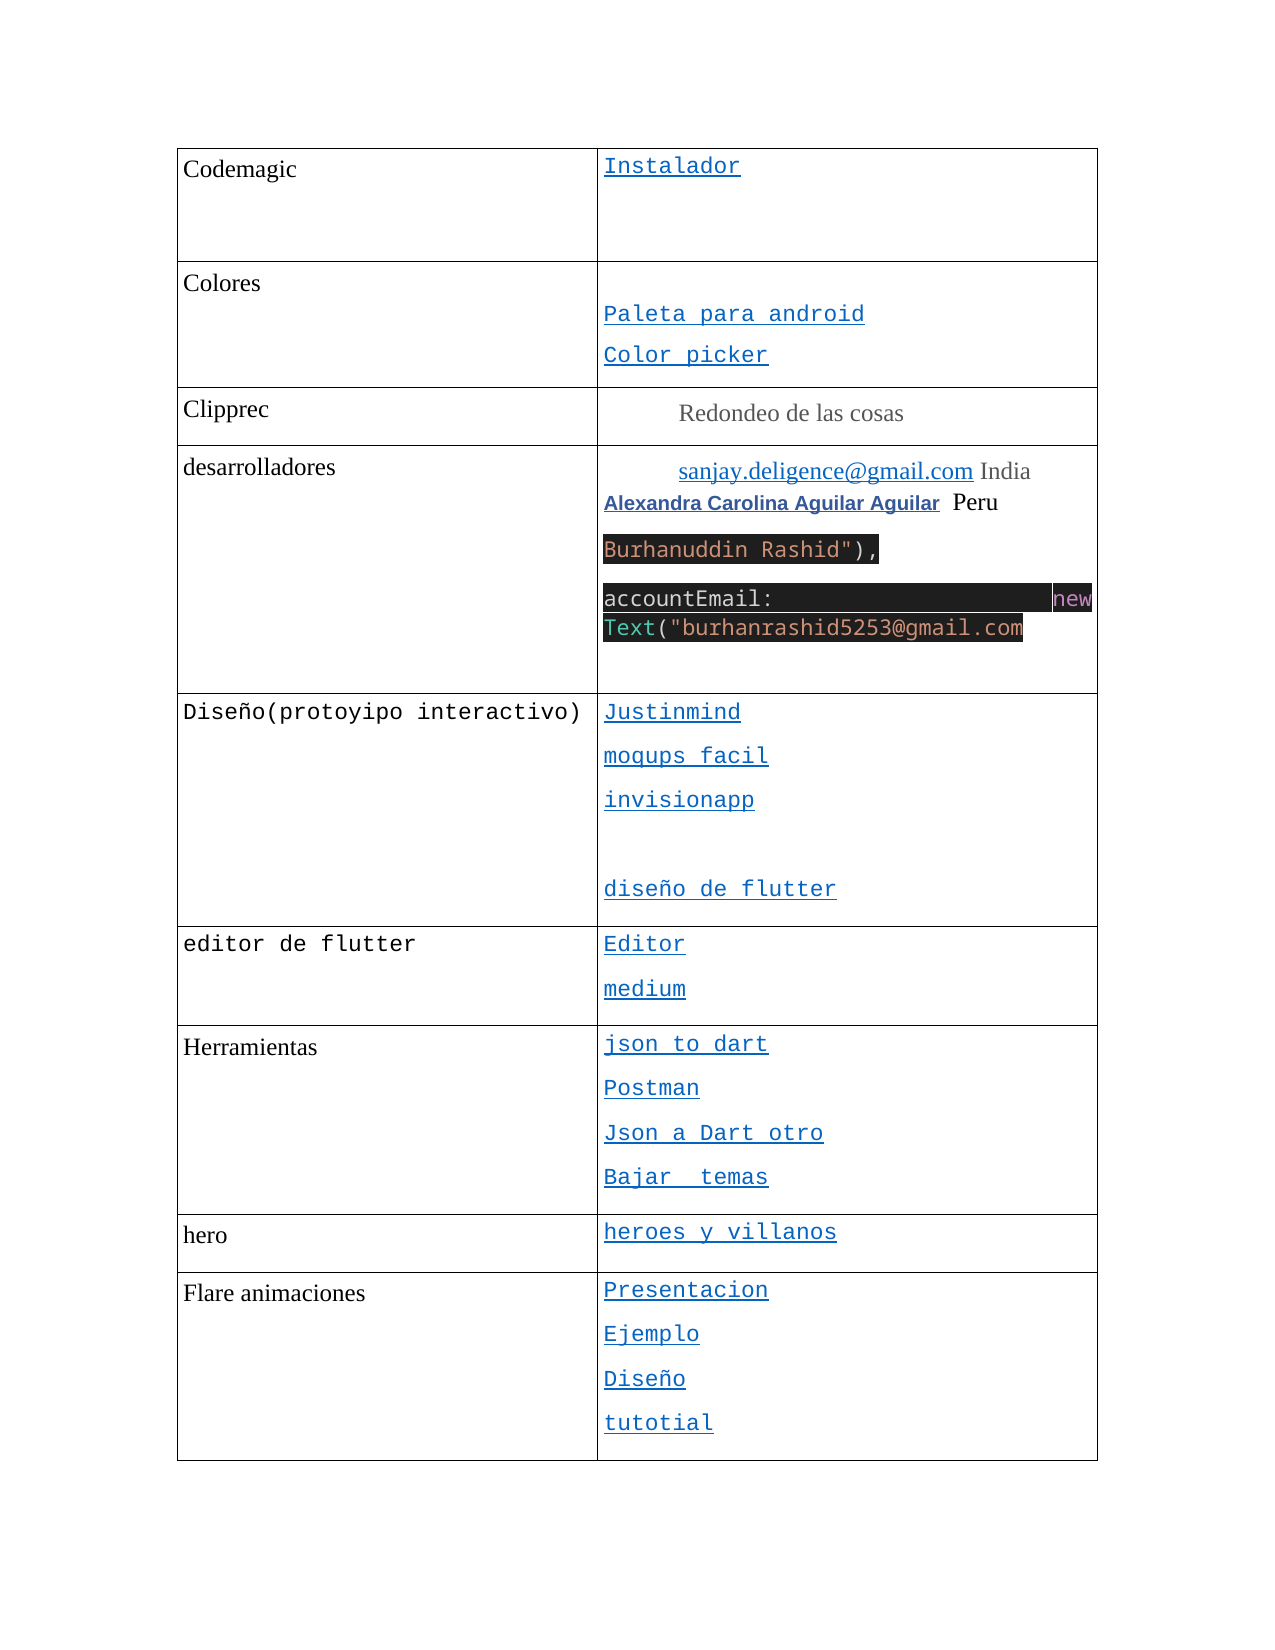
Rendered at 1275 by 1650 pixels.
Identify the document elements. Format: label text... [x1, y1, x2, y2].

table_cell Diseño(protoyipo interactivo) [178, 694, 597, 926]
table_cell Codemagic [178, 149, 597, 261]
table_cell Clipprec [178, 388, 597, 445]
table_cell Flare animaciones [178, 1273, 597, 1460]
table_cell Editor medium [598, 927, 1097, 1025]
table_cell Colores [178, 262, 597, 387]
table_cell Instalador [598, 149, 1097, 261]
table_cell Paleta para android Color picker [598, 262, 1097, 387]
table_cell heroes y villanos [598, 1215, 1097, 1272]
table_cell sanjay.deligence@gmail.com India Alexandra Carolina Aguilar Aguilar Peru Burhanuddin Rashid"), accountEmail: new Text("burhanrashid5253@gmail.com [598, 446, 1097, 693]
table_cell editor de flutter [178, 927, 597, 1025]
table_cell Presentacion Ejemplo Diseño tutotial [598, 1273, 1097, 1460]
table_cell hero [178, 1215, 597, 1272]
table_cell Herramientas [178, 1026, 597, 1214]
table_cell Redondeo de las cosas [598, 388, 1097, 445]
table_cell json to dart Postman Json a Dart otro Bajar temas [598, 1026, 1097, 1214]
table_cell Justinmind moqups facil invisionapp diseño de flutter [598, 694, 1097, 926]
table_cell desarrolladores [178, 446, 597, 693]
